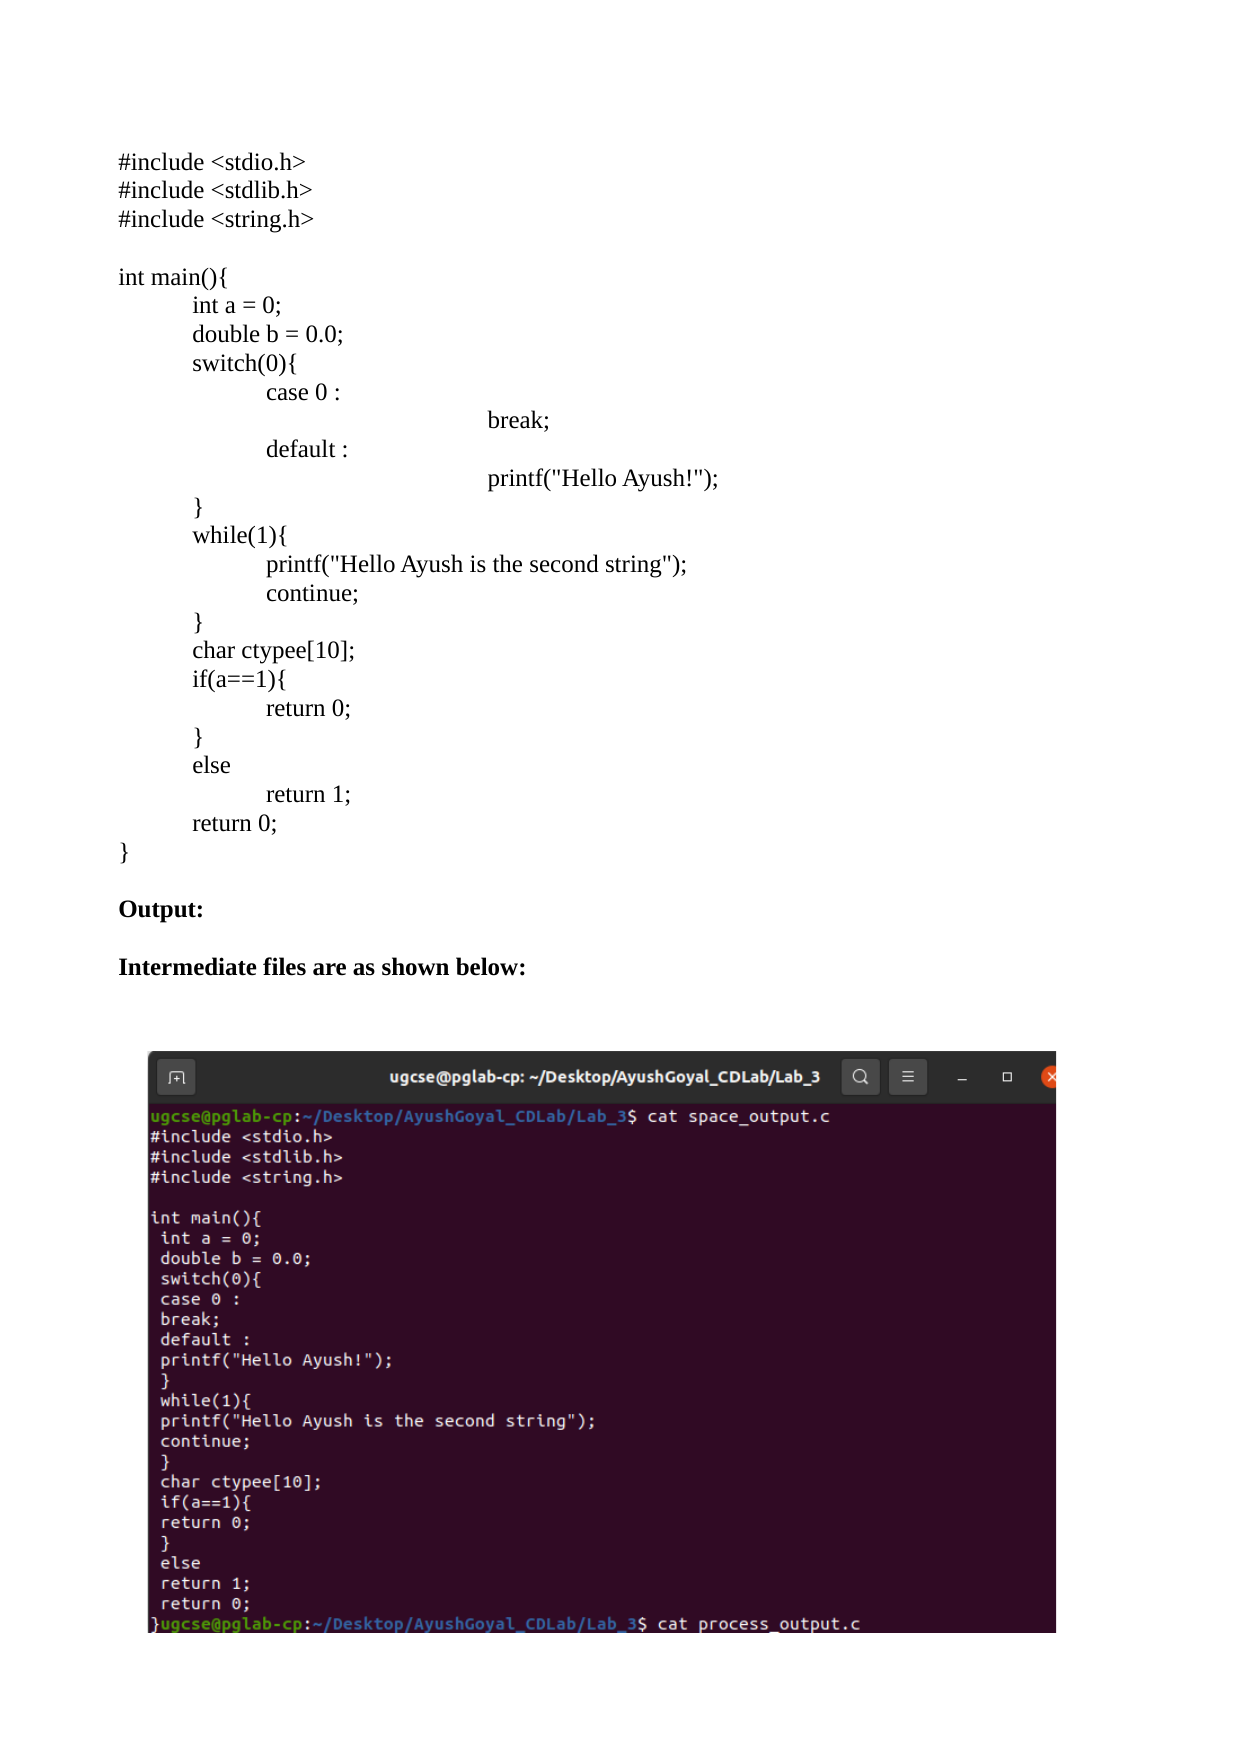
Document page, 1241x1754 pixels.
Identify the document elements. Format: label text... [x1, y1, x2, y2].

text while(1){ [118, 521, 1122, 549]
text #include <string.h> [118, 204, 1122, 233]
text if(a==1){ [118, 664, 1122, 693]
text #include <stdlib.h> [118, 176, 1122, 204]
text break; [118, 406, 1122, 434]
text continue; [118, 578, 1122, 607]
text } [118, 837, 1122, 866]
text printf("Hello Ayush!"); [118, 463, 1122, 492]
text printf("Hello Ayush is the second string"); [118, 549, 1122, 578]
text } [118, 492, 1122, 521]
text return 0; [118, 808, 1122, 837]
picture [147, 1051, 1057, 1633]
text char ctypee[10]; [118, 636, 1122, 664]
text return 0; [118, 693, 1122, 722]
text case 0 : [118, 377, 1122, 406]
text Intermediate files are as shown below: [118, 952, 1122, 981]
text } [118, 722, 1122, 751]
text } [118, 607, 1122, 636]
text default : [118, 434, 1122, 463]
text double b = 0.0; [118, 319, 1122, 348]
text int a = 0; [118, 291, 1122, 319]
text int main(){ [118, 262, 1122, 291]
text return 1; [118, 779, 1122, 808]
text switch(0){ [118, 348, 1122, 377]
text Output: [118, 894, 1122, 923]
text #include <stdio.h> [118, 147, 1122, 176]
text else [118, 751, 1122, 779]
